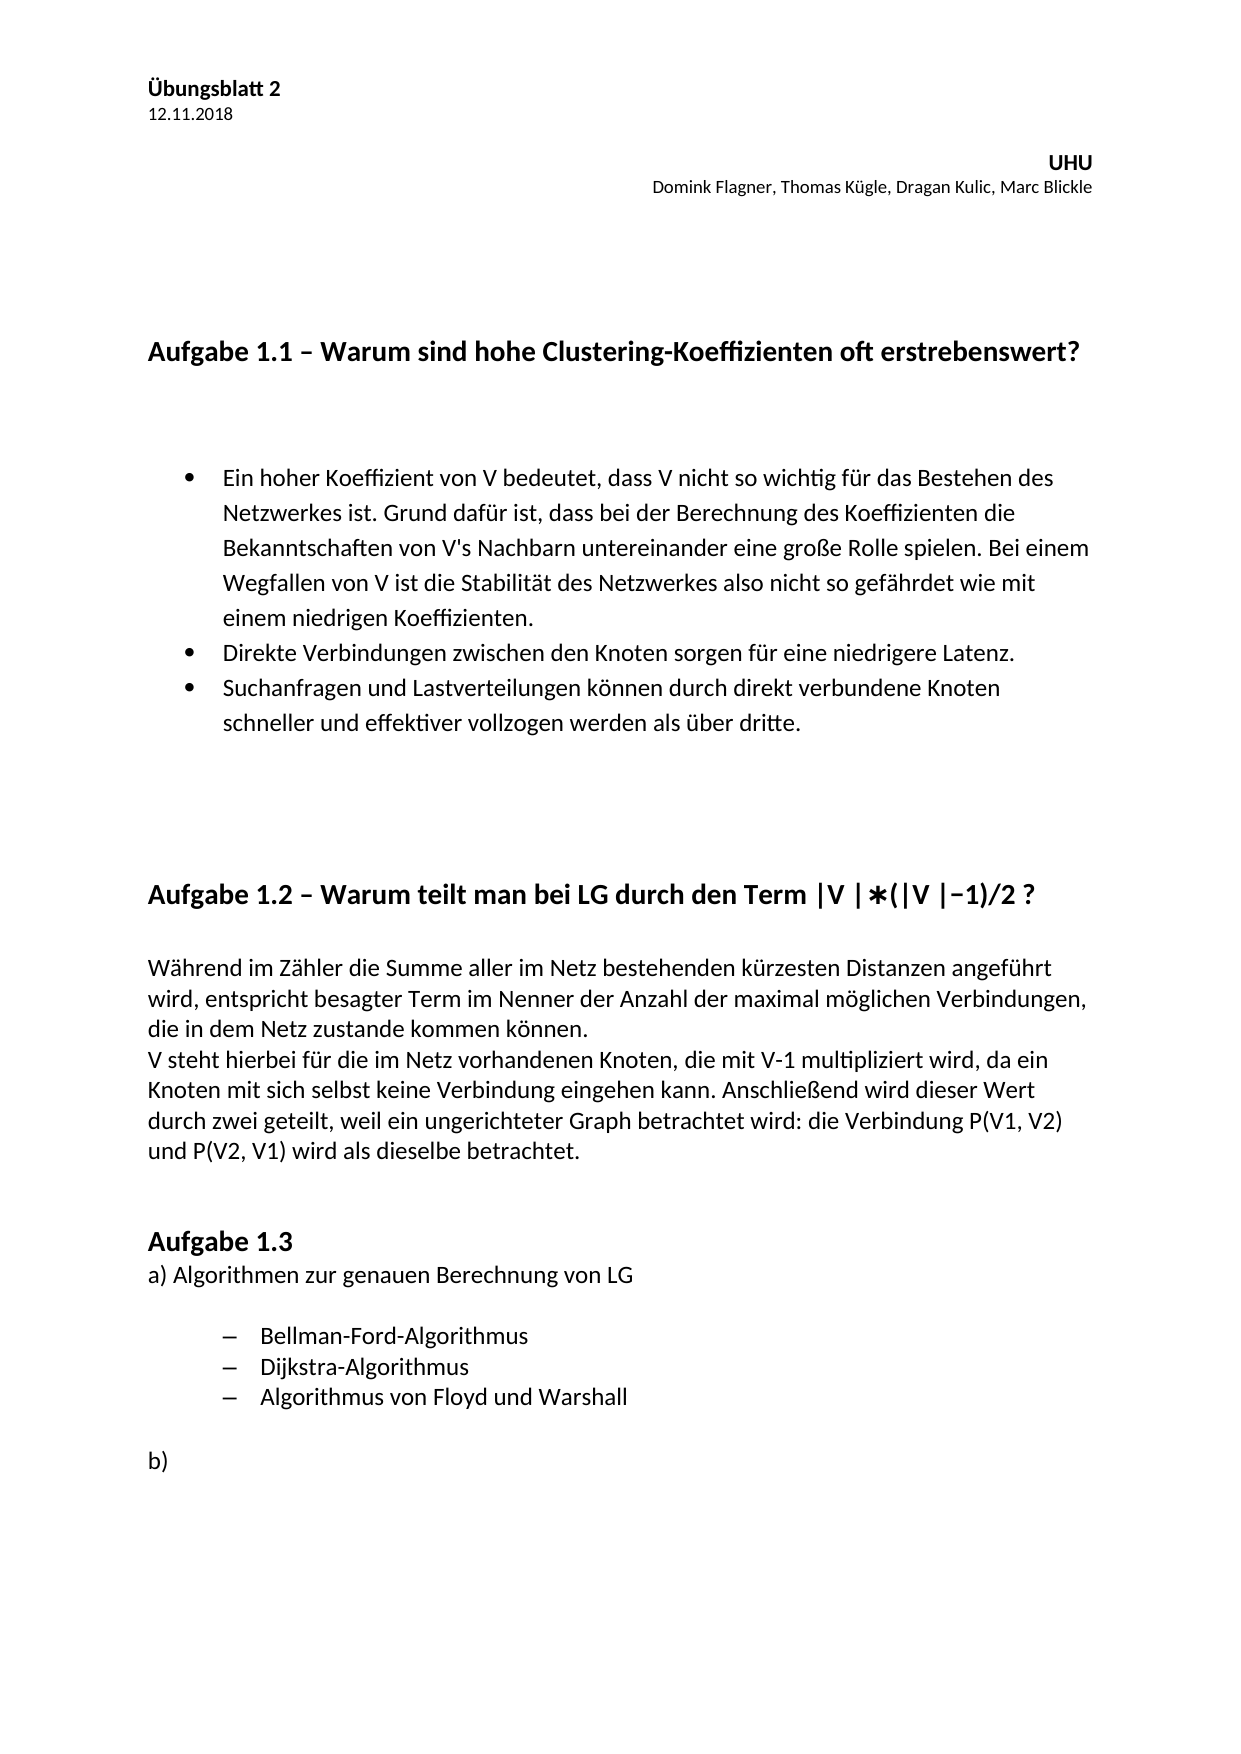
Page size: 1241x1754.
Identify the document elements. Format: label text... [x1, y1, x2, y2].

subtitle Algorithmus von Floyd und Warshall [223, 1381, 1093, 1412]
list Suchanfragen und Lastverteilungen können durch direkt verbundene Knoten schneller und effektiver vollzogen werden als über dritte. [185, 672, 1093, 737]
subtitle Aufgabe 1.1 – Warum sind hohe Clustering-Koeffizienten oft erstrebenswert? [148, 333, 1093, 368]
text b) [148, 1445, 1093, 1475]
text Aufgabe 1.3 [148, 1223, 1093, 1259]
list Ein hoher Koeffizient von V bedeutet, dass V nicht so wichtig für das Bestehen des Netzwerkes ist. Grund dafür ist, dass bei der Berechnung des Koeffizienten die Bekanntschaften von V's Nachbarn untereinander eine große Rolle spielen. Bei einem Wegfallen von V ist die Stabilität des Netzwerkes also nicht so gefährdet wie mit einem niedrigen Koeffizienten. [185, 462, 1093, 632]
text Aufgabe 1.2 – Warum teilt man bei LG durch den Term |V |∗(|V |−1)/2 ? [148, 876, 1093, 912]
list Dijkstra-Algorithmus [223, 1351, 1093, 1381]
text Während im Zähler die Summe aller im Netz bestehenden kürzesten Distanzen angeführt wird, entspricht besagter Term im Nenner der Anzahl der maximal möglichen Verbindungen, die in dem Netz zustande kommen können. [148, 952, 1093, 1044]
list Bellman-Ford-Algorithmus [223, 1320, 1093, 1351]
text V steht hierbei für die im Netz vorhandenen Knoten, die mit V-1 multipliziert wird, da ein Knoten mit sich selbst keine Verbindung eingehen kann. Anschließend wird dieser Wert durch zwei geteilt, weil ein ungerichteter Graph betrachtet wird: die Verbindung P(V1, V2) und P(V2, V1) wird als dieselbe betrachtet. [148, 1044, 1093, 1166]
list Direkte Verbindungen zwischen den Knoten sorgen für eine niedrigere Latenz. [185, 637, 1093, 667]
text a) Algorithmen zur genauen Berechnung von LG [148, 1259, 1093, 1289]
